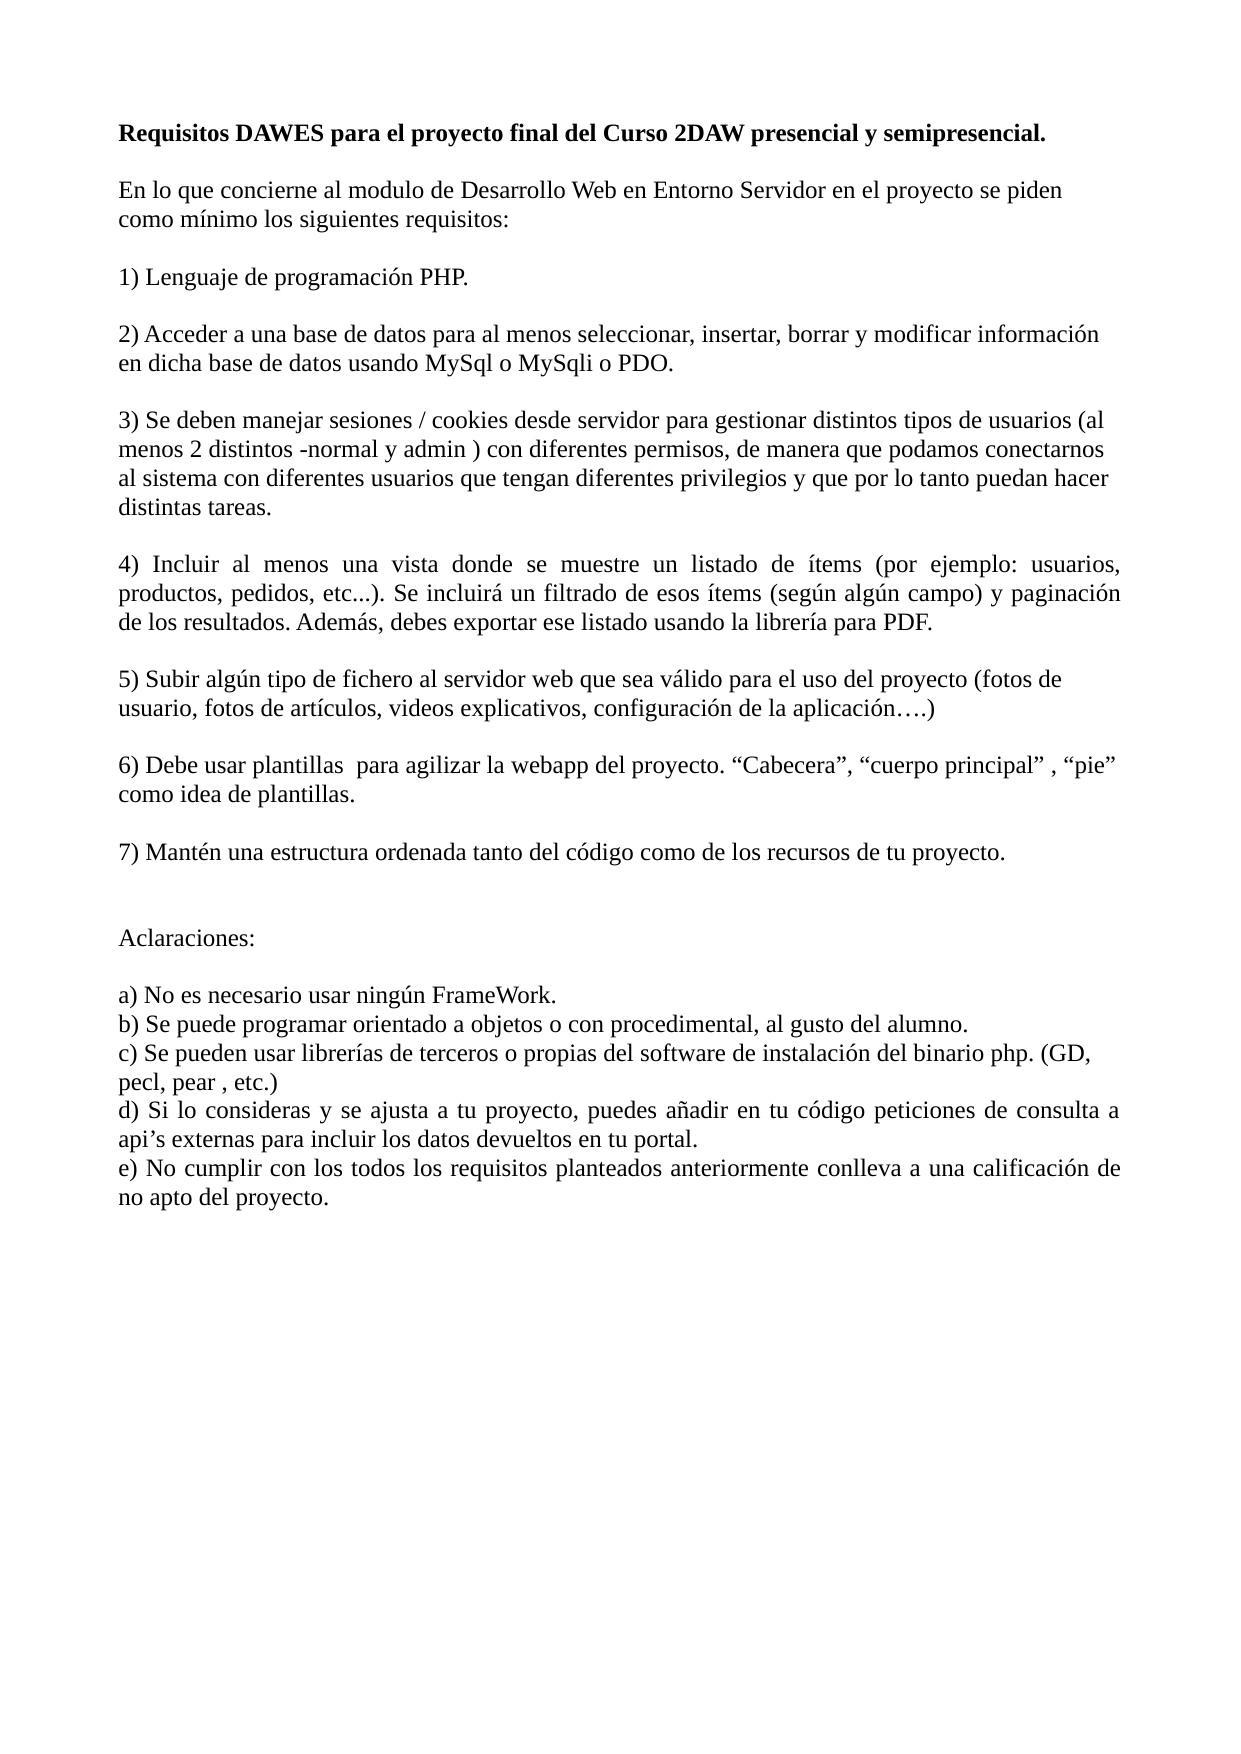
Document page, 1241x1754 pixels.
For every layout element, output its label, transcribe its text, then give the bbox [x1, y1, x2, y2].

text Requisitos DAWES para el proyecto final del Curso 2DAW presencial y semipresencial. [118, 118, 1122, 147]
text 3) Se deben manejar sesiones / cookies desde servidor para gestionar distintos tipos de usuarios (al menos 2 distintos -normal y admin ) con diferentes permisos, de manera que podamos conectarnos al sistema con diferentes usuarios que tengan diferentes privilegios y que por lo tanto puedan hacer distintas tareas. [118, 406, 1122, 521]
text En lo que concierne al modulo de Desarrollo Web en Entorno Servidor en el proyecto se piden como mínimo los siguientes requisitos: [118, 176, 1122, 233]
text 5) Subir algún tipo de fichero al servidor web que sea válido para el uso del proyecto (fotos de usuario, fotos de artículos, videos explicativos, configuración de la aplicación….) [118, 664, 1122, 722]
text d) Si lo consideras y se ajusta a tu proyecto, puedes añadir en tu código peticiones de consulta a api’s externas para incluir los datos devueltos en tu portal. [118, 1096, 1122, 1153]
text a) No es necesario usar ningún FrameWork. [118, 981, 1122, 1009]
text b) Se puede programar orientado a objetos o con procedimental, al gusto del alumno. [118, 1009, 1122, 1038]
text Aclaraciones: [118, 923, 1122, 952]
text 7) Mantén una estructura ordenada tanto del código como de los recursos de tu proyecto. [118, 837, 1122, 866]
text 4) Incluir al menos una vista donde se muestre un listado de ítems (por ejemplo: usuarios, productos, pedidos, etc...). Se incluirá un filtrado de esos ítems (según algún campo) y paginación de los resultados. Además, debes exportar ese listado usando la librería para PDF. [118, 549, 1122, 636]
text 2) Acceder a una base de datos para al menos seleccionar, insertar, borrar y modificar información en dicha base de datos usando MySql o MySqli o PDO. [118, 319, 1122, 377]
text e) No cumplir con los todos los requisitos planteados anteriormente conlleva a una calificación de no apto del proyecto. [118, 1153, 1122, 1211]
text 6) Debe usar plantillas para agilizar la webapp del proyecto. “Cabecera”, “cuerpo principal” , “pie” como idea de plantillas. [118, 751, 1122, 808]
text 1) Lenguaje de programación PHP. [118, 262, 1122, 291]
text c) Se pueden usar librerías de terceros o propias del software de instalación del binario php. (GD, pecl, pear , etc.) [118, 1038, 1122, 1096]
